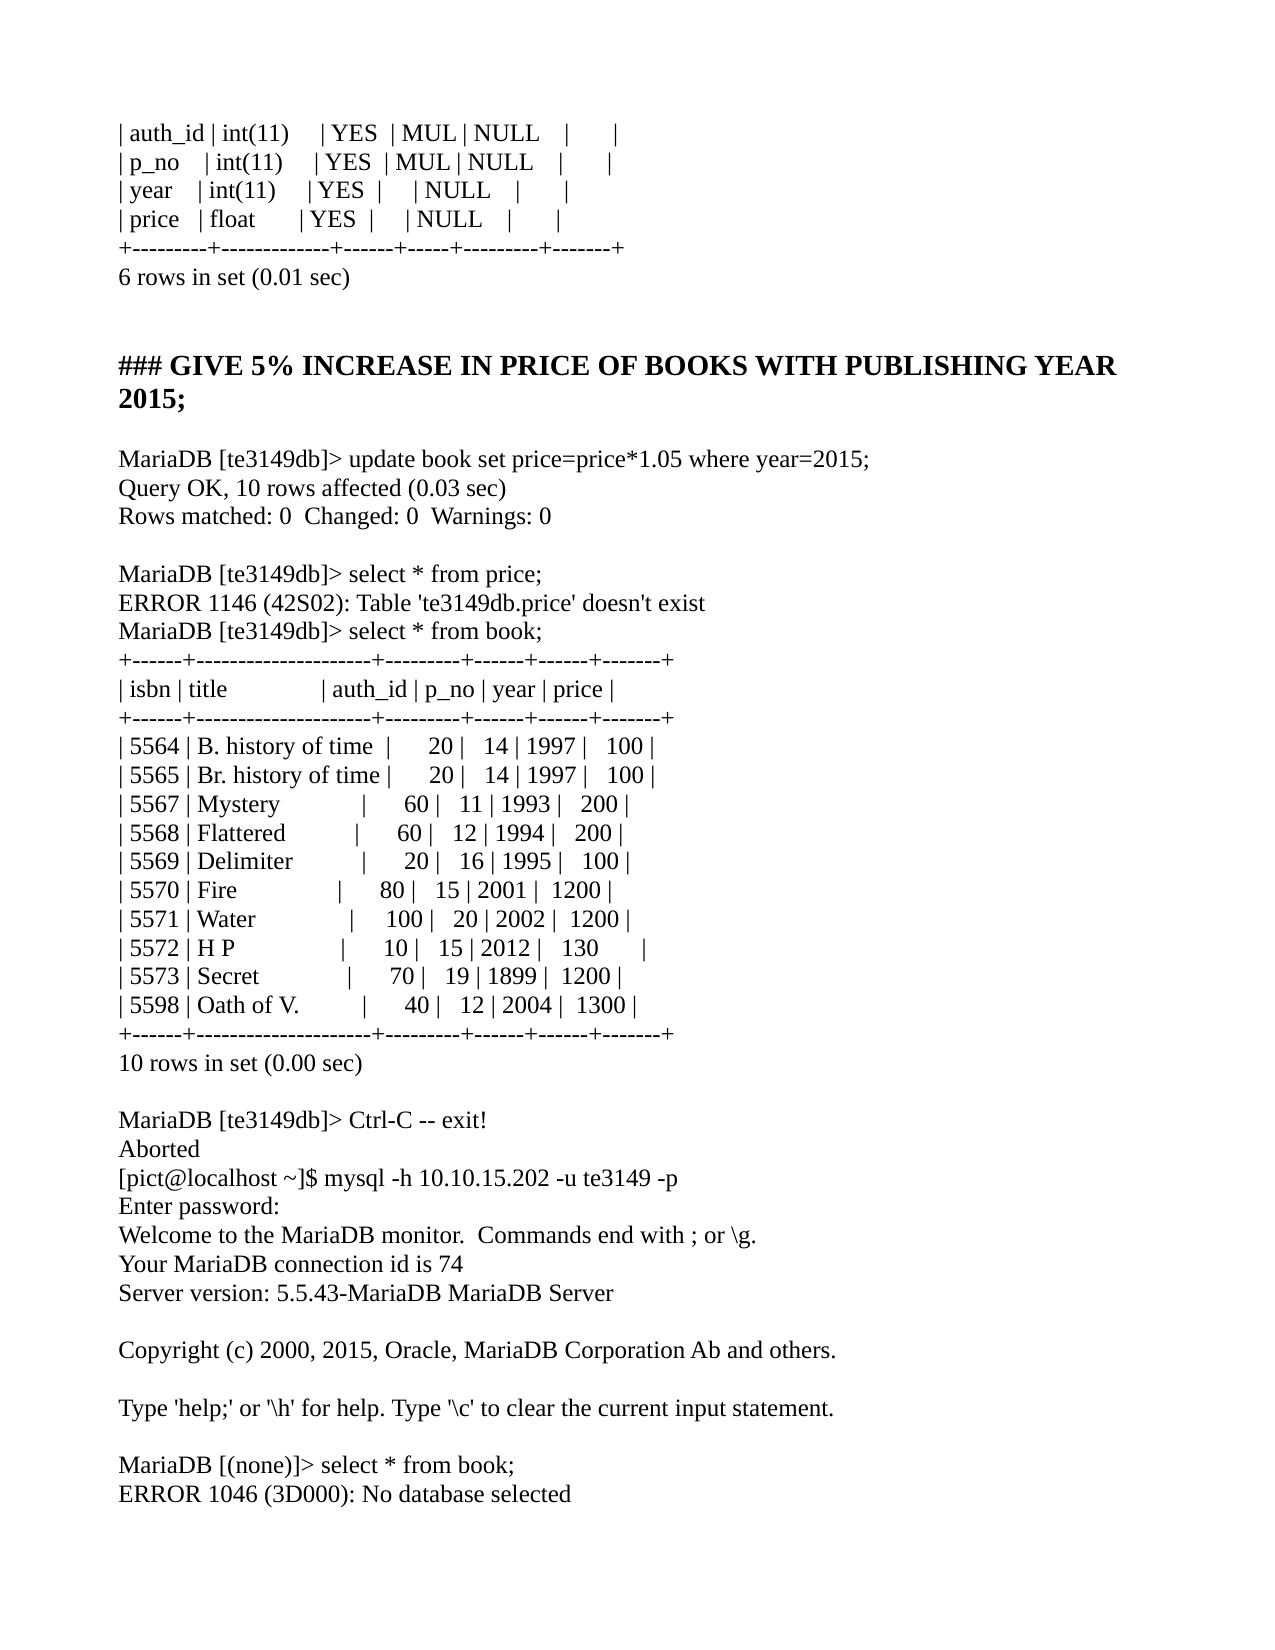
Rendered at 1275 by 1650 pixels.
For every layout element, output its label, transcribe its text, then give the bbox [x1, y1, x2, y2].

text Welcome to the MariaDB monitor. Commands end with ; or \g. [118, 1220, 1157, 1249]
text MariaDB [te3149db]> select * from price; [118, 559, 1157, 588]
text | 5569 | Delimiter | 20 | 16 | 1995 | 100 | [118, 846, 1157, 875]
text Server version: 5.5.43-MariaDB MariaDB Server [118, 1278, 1157, 1306]
text | 5573 | Secret | 70 | 19 | 1899 | 1200 | [118, 961, 1157, 990]
text | 5572 | H P | 10 | 15 | 2012 | 130 | [118, 933, 1157, 961]
text 6 rows in set (0.01 sec) [118, 262, 1157, 291]
text Enter password: [118, 1191, 1157, 1220]
text +------+---------------------+---------+------+------+-------+ [118, 703, 1157, 731]
text +---------+-------------+------+-----+---------+-------+ [118, 233, 1157, 262]
text ### GIVE 5% INCREASE IN PRICE OF BOOKS WITH PUBLISHING YEAR 2015; [118, 348, 1157, 415]
text ERROR 1046 (3D000): No database selected [118, 1479, 1157, 1508]
text | p_no | int(11) | YES | MUL | NULL | | [118, 147, 1157, 176]
text | 5567 | Mystery | 60 | 11 | 1993 | 200 | [118, 789, 1157, 818]
text | 5565 | Br. history of time | 20 | 14 | 1997 | 100 | [118, 760, 1157, 789]
text Type 'help;' or '\h' for help. Type '\c' to clear the current input statement. [118, 1393, 1157, 1421]
text 10 rows in set (0.00 sec) [118, 1048, 1157, 1076]
text | 5598 | Oath of V. | 40 | 12 | 2004 | 1300 | [118, 990, 1157, 1019]
text Your MariaDB connection id is 74 [118, 1249, 1157, 1278]
text Copyright (c) 2000, 2015, Oracle, MariaDB Corporation Ab and others. [118, 1335, 1157, 1364]
text +------+---------------------+---------+------+------+-------+ [118, 1019, 1157, 1048]
text | 5568 | Flattered | 60 | 12 | 1994 | 200 | [118, 818, 1157, 846]
text MariaDB [te3149db]> update book set price=price*1.05 where year=2015; [118, 444, 1157, 473]
text Aborted [118, 1134, 1157, 1163]
text | year | int(11) | YES | | NULL | | [118, 176, 1157, 204]
text ERROR 1146 (42S02): Table 'te3149db.price' doesn't exist [118, 588, 1157, 616]
text | price | float | YES | | NULL | | [118, 204, 1157, 233]
text | isbn | title | auth_id | p_no | year | price | [118, 674, 1157, 703]
text +------+---------------------+---------+------+------+-------+ [118, 645, 1157, 674]
text MariaDB [(none)]> select * from book; [118, 1450, 1157, 1479]
text Query OK, 10 rows affected (0.03 sec) [118, 473, 1157, 501]
text Rows matched: 0 Changed: 0 Warnings: 0 [118, 501, 1157, 530]
text | 5564 | B. history of time | 20 | 14 | 1997 | 100 | [118, 731, 1157, 760]
text | 5571 | Water | 100 | 20 | 2002 | 1200 | [118, 904, 1157, 933]
text [pict@localhost ~]$ mysql -h 10.10.15.202 -u te3149 -p [118, 1163, 1157, 1191]
text MariaDB [te3149db]> Ctrl-C -- exit! [118, 1105, 1157, 1134]
text MariaDB [te3149db]> select * from book; [118, 616, 1157, 645]
text | auth_id | int(11) | YES | MUL | NULL | | [118, 118, 1157, 147]
text | 5570 | Fire | 80 | 15 | 2001 | 1200 | [118, 875, 1157, 904]
